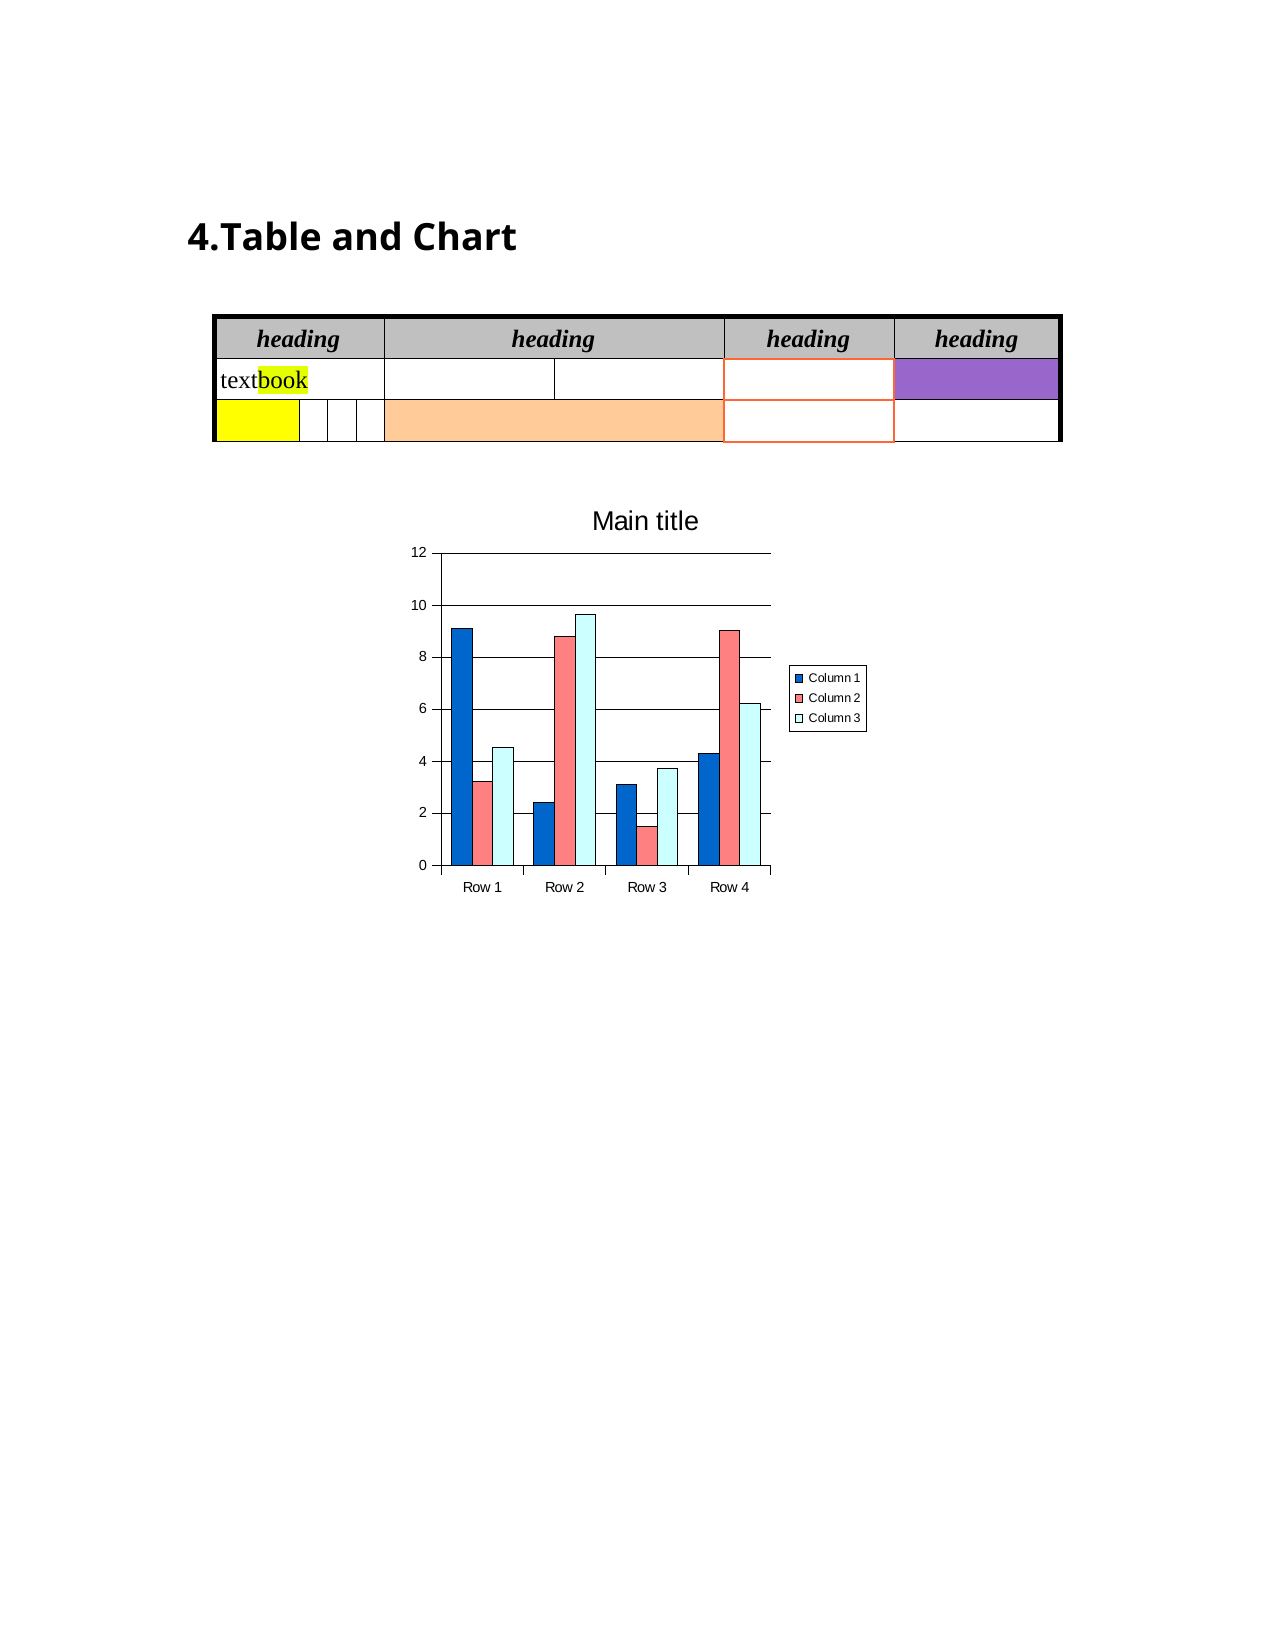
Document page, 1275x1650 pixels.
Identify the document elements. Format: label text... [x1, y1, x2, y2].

table_cell [555, 359, 723, 399]
table_cell [385, 400, 723, 441]
table_cell [357, 400, 384, 441]
table_cell textbook [217, 359, 384, 399]
table_header heading [725, 319, 894, 358]
table_cell [328, 400, 356, 441]
table_cell [895, 400, 1058, 441]
table_header heading [385, 319, 724, 358]
table_header heading [217, 319, 384, 358]
table_cell [300, 400, 327, 441]
table_cell [895, 359, 1058, 399]
table_cell [725, 401, 893, 441]
table_cell [217, 400, 299, 441]
subtitle Table and Chart [187, 210, 1087, 261]
table_header heading [895, 319, 1058, 358]
table_cell [385, 359, 554, 399]
table_cell [725, 360, 893, 399]
